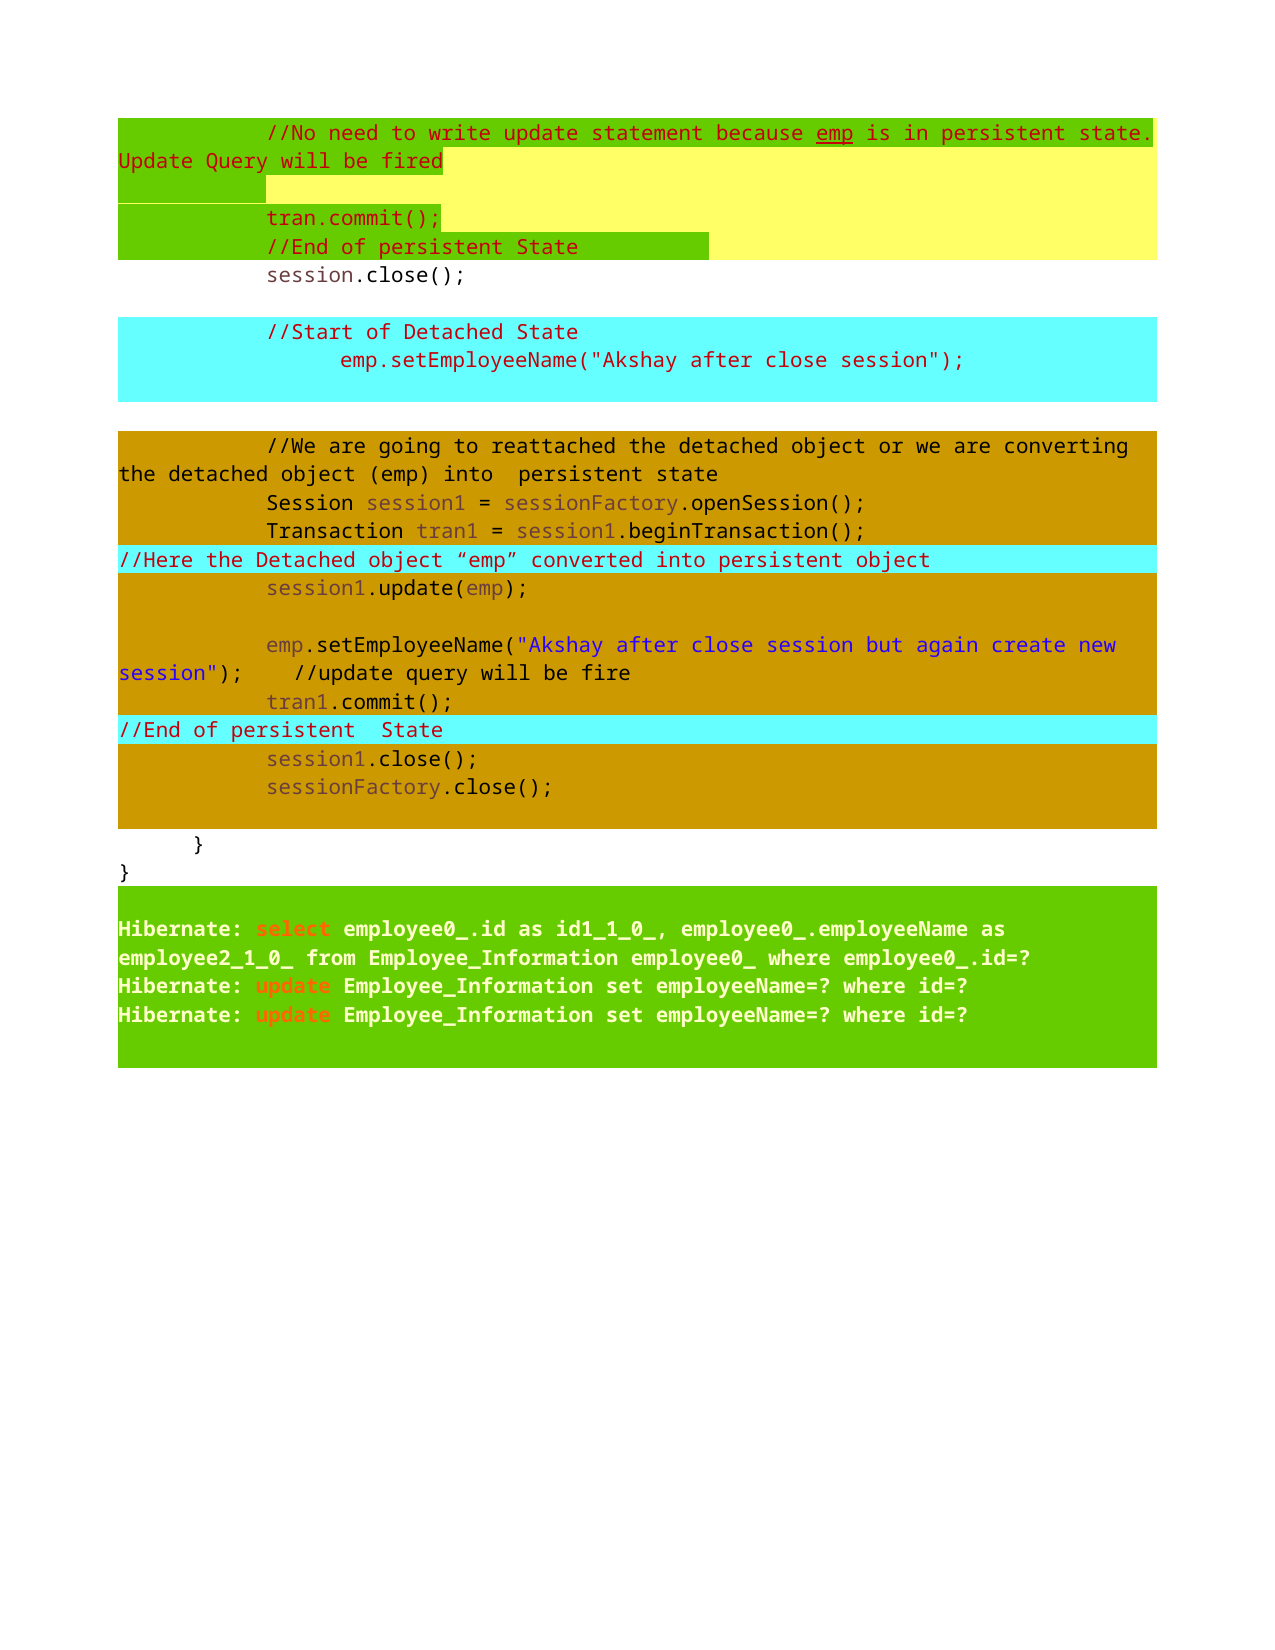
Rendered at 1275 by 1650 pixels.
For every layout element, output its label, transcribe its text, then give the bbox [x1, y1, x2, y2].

text session.close(); [118, 260, 1157, 289]
text Transaction tran1 = session1.beginTransaction(); [118, 516, 1157, 545]
text } [118, 857, 1157, 886]
text sessionFactory.close(); [118, 772, 1157, 801]
text //No need to write update statement because emp is in persistent state. Update Query will be fired [118, 118, 1157, 175]
text session1.update(emp); [118, 573, 1157, 602]
text session1.close(); [118, 744, 1157, 772]
text emp.setEmployeeName("Akshay after close session"); [118, 346, 1157, 374]
text Hibernate: select employee0_.id as id1_1_0_, employee0_.employeeName as employee2_1_0_ from Employee_Information employee0_ where employee0_.id=? [118, 914, 1157, 971]
text //We are going to reattached the detached object or we are converting the detached object (emp) into persistent state [118, 431, 1157, 488]
text } [118, 829, 1157, 857]
text emp.setEmployeeName("Akshay after close session but again create new session"); //update query will be fire [118, 630, 1157, 687]
text Hibernate: update Employee_Information set employeeName=? where id=? [118, 1000, 1157, 1028]
text Hibernate: update Employee_Information set employeeName=? where id=? [118, 971, 1157, 1000]
text //End of persistent State [118, 232, 1157, 260]
text //Here the Detached object “emp” converted into persistent object [118, 545, 1157, 573]
text //Start of Detached State [118, 317, 1157, 346]
text Session session1 = sessionFactory.openSession(); [118, 488, 1157, 516]
text [118, 175, 265, 202]
text tran1.commit(); [118, 687, 1157, 715]
text tran.commit(); [118, 203, 1157, 232]
text //End of persistent State [118, 715, 1157, 744]
